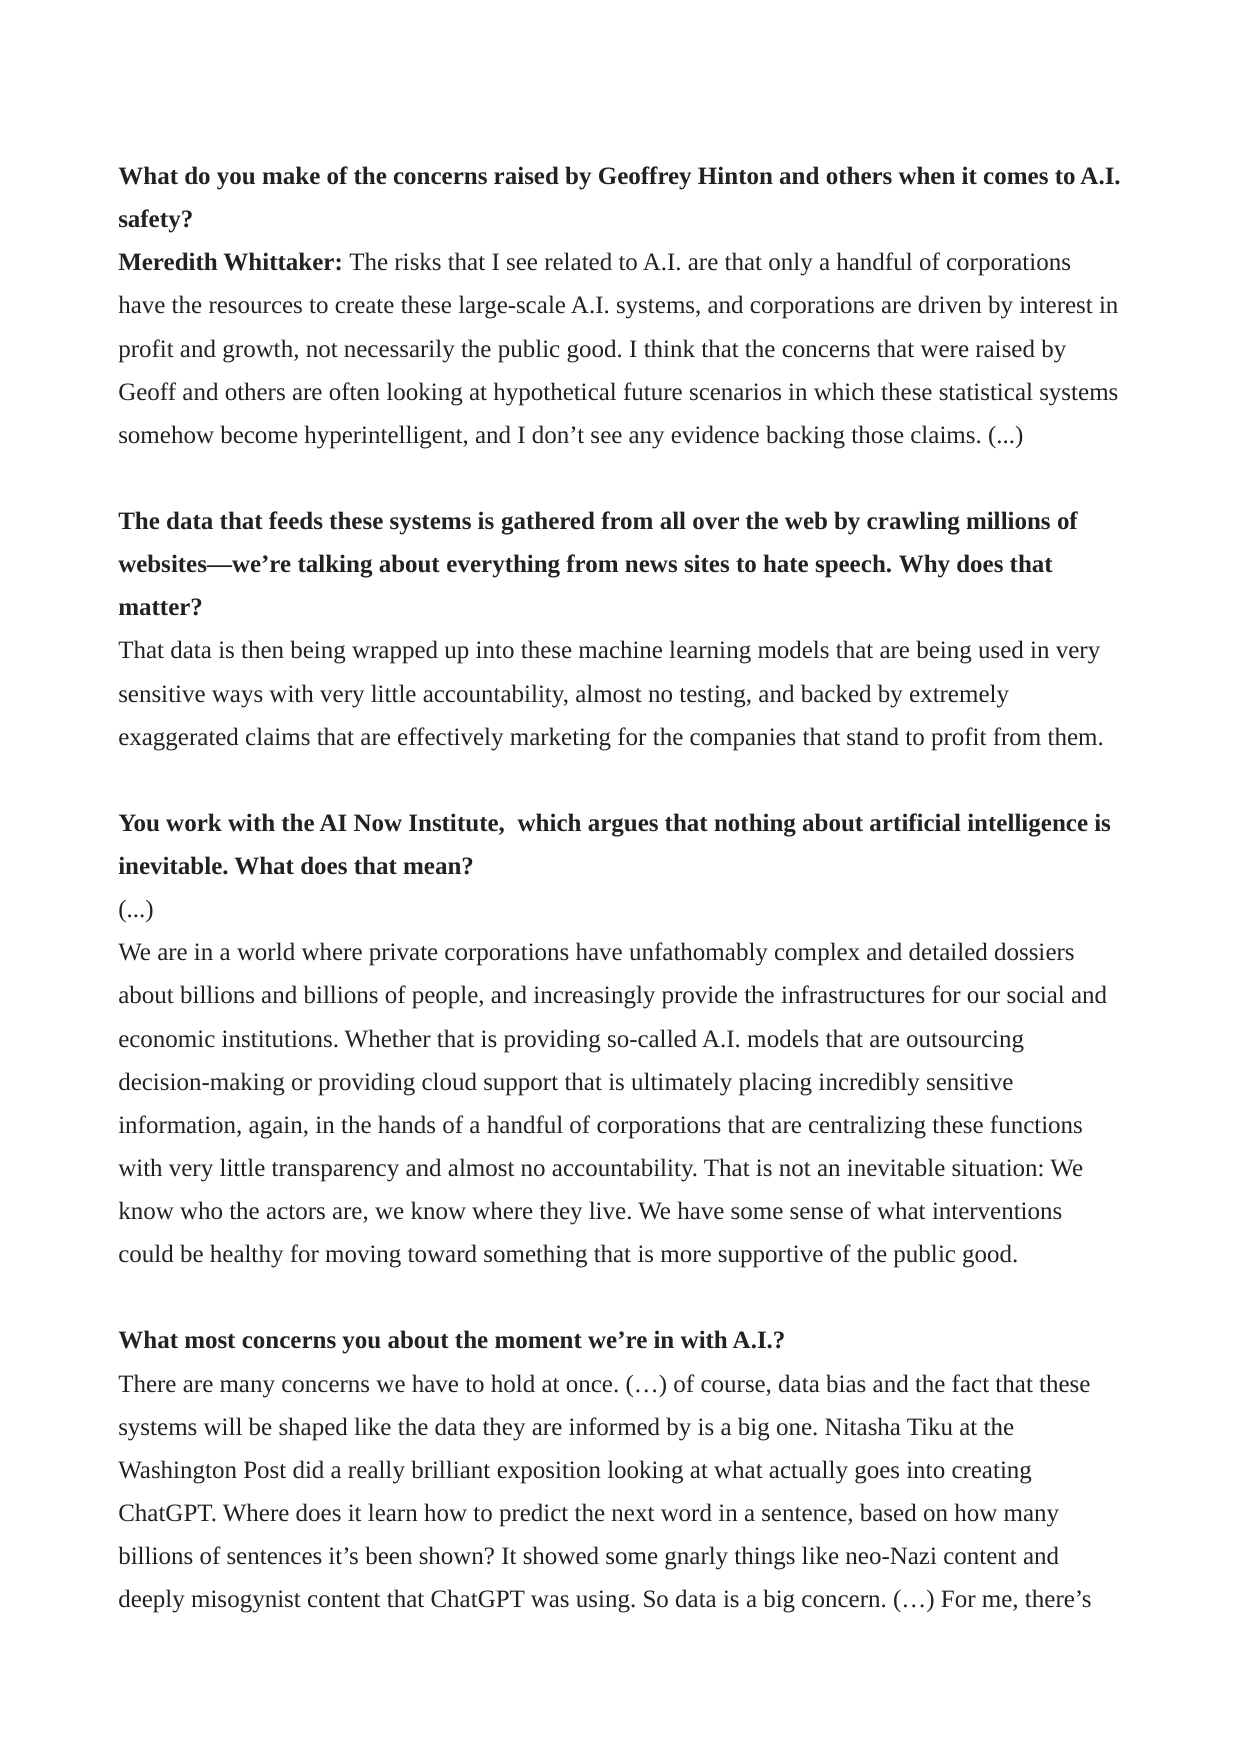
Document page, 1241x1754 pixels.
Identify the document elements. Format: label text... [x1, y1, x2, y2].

text (...) [118, 894, 1122, 923]
text That data is then being wrapped up into these machine learning models that are being used in very sensitive ways with very little accountability, almost no testing, and backed by extremely exaggerated claims that are effectively marketing for the companies that stand to profit from them. [118, 636, 1122, 751]
text There are many concerns we have to hold at once. (…) of course, data bias and the fact that these systems will be shaped like the data they are informed by is a big one. Nitasha Tiku at the Washington Post did a really brilliant exposition looking at what actually goes into creating ChatGPT. Where does it learn how to predict the next word in a sentence, based on how many billions of sentences it’s been shown? It showed some gnarly things like neo-Nazi content and deeply misogynist content that ChatGPT was using. So data is a big concern. (…) For me, there’s [118, 1369, 1122, 1613]
text What most concerns you about the moment we’re in with A.I.? [118, 1326, 1122, 1354]
text You work with the AI Now Institute, which argues that nothing about artificial intelligence is inevitable. What does that mean? [118, 808, 1122, 880]
text Meredith Whittaker: The risks that I see related to A.I. are that only a handful of corporations have the resources to create these large-scale A.I. systems, and corporations are driven by interest in profit and growth, not necessarily the public good. I think that the concerns that were raised by Geoff and others are often looking at hypothetical future scenarios in which these statistical systems somehow become hyperintelligent, and I don’t see any evidence backing those claims. (...) [118, 247, 1122, 449]
text What do you make of the concerns raised by Geoffrey Hinton and others when it comes to A.I. safety? [118, 161, 1122, 233]
text We are in a world where private corporations have unfathomably complex and detailed dossiers about billions and billions of people, and increasingly provide the infrastructures for our social and economic institutions. Whether that is providing so-called A.I. models that are outsourcing decision-making or providing cloud support that is ultimately placing incredibly sensitive information, again, in the hands of a handful of corporations that are centralizing these functions with very little transparency and almost no accountability. That is not an inevitable situation: We know who the actors are, we know where they live. We have some sense of what interventions could be healthy for moving toward something that is more supportive of the public good. [118, 937, 1122, 1268]
text The data that feeds these systems is gathered from all over the web by crawling millions of websites—we’re talking about everything from news sites to hate speech. Why does that matter? [118, 506, 1122, 621]
